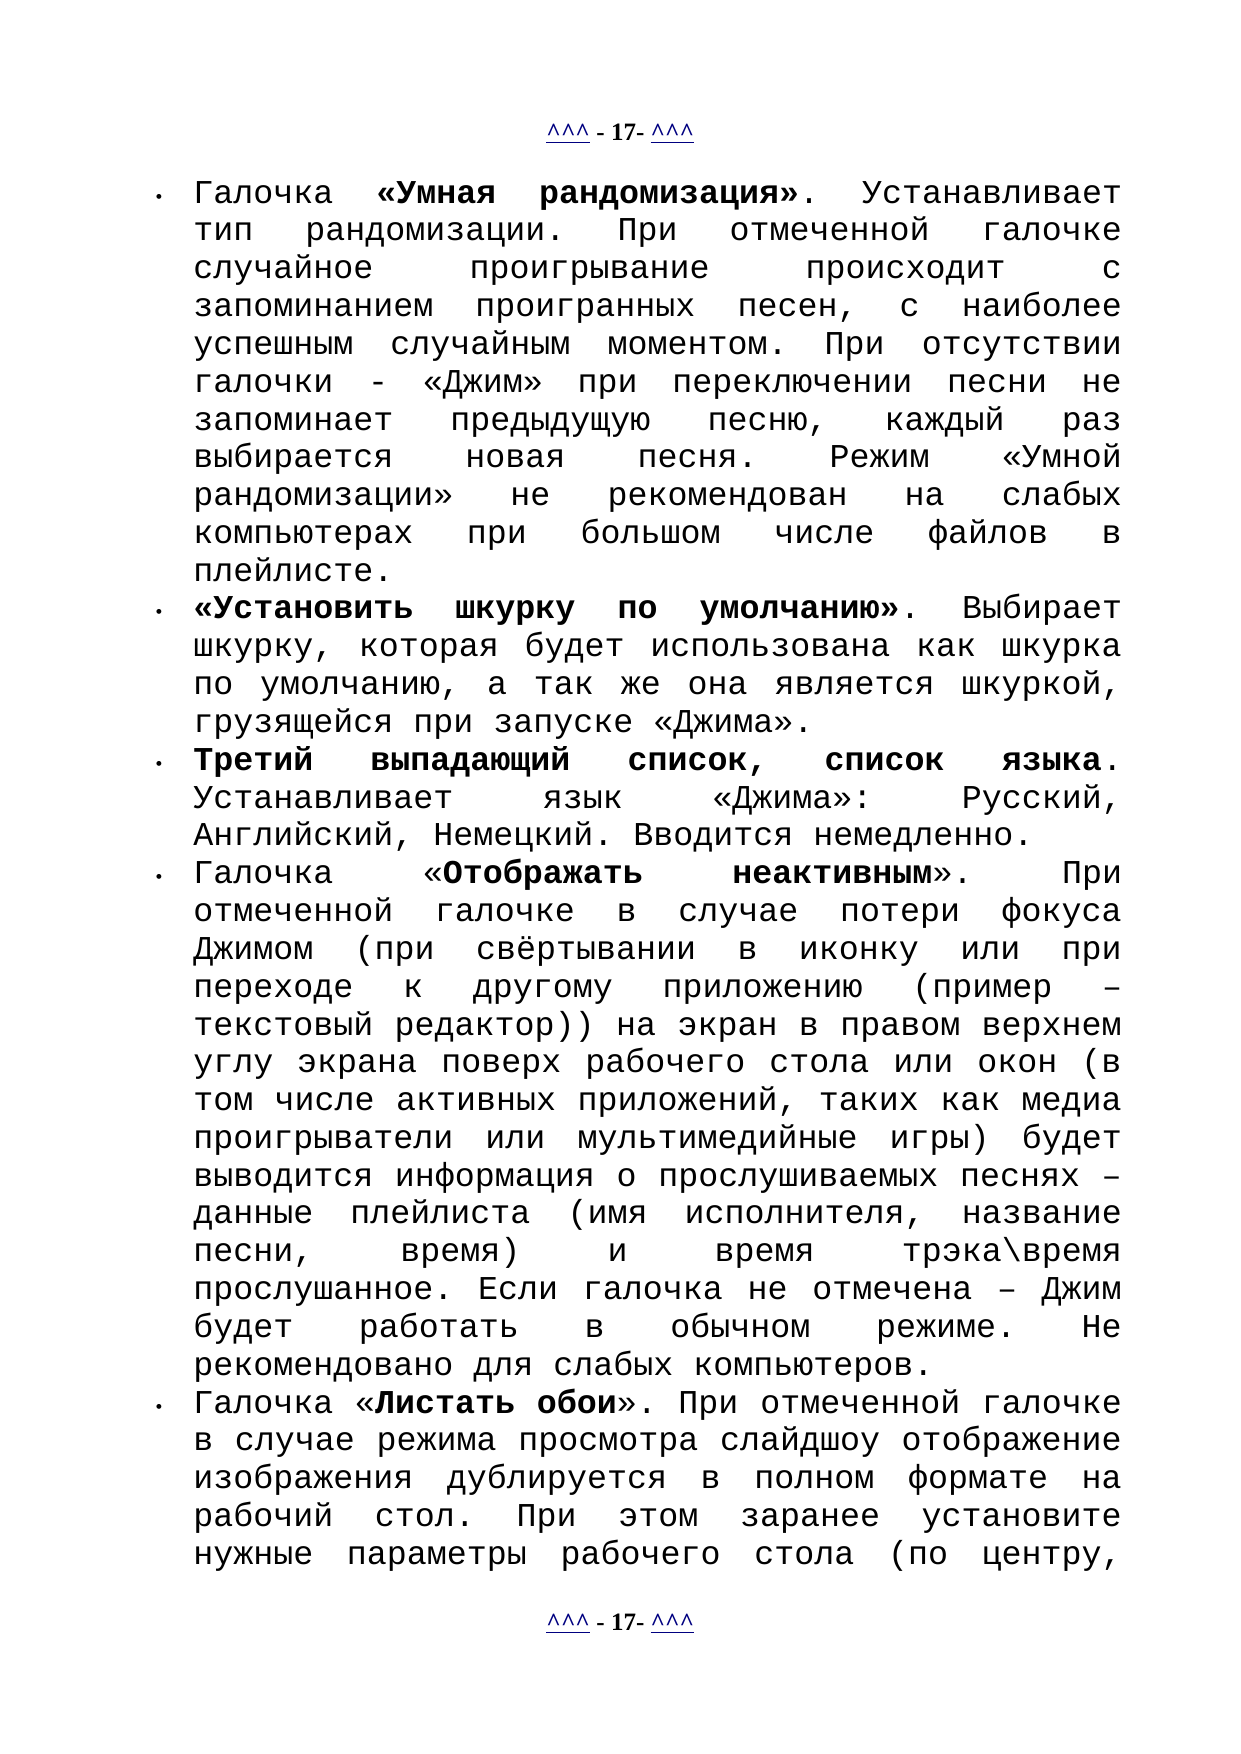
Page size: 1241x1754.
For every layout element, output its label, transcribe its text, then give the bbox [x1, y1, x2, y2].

list Галочка «Отображать неактивным». При отмеченной галочке в случае потери фокуса Джимом (при свёртывании в иконку или при переходе к другому приложению (пример – текстовый редактор)) на экран в правом верхнем углу экрана поверх рабочего стола или окон (в том числе активных приложений, таких как медиа проигрыватели или мультимедийные игры) будет выводится информация о прослушиваемых песнях – данные плейлиста (имя исполнителя, название песни, время) и время трэка\время прослушанное. Если галочка не отмечена – Джим будет работать в обычном режиме. Не рекомендовано для слабых компьютеров. [156, 856, 1122, 1385]
list Галочка «Листать обои». При отмеченной галочке в случае режима просмотра слайдшоу отображение изображения дублируется в полном формате на рабочий стол. При этом заранее установите нужные параметры рабочего стола (по центру, [156, 1385, 1122, 1574]
list Третий выпадающий список, список языка. Устанавливает язык «Джима»: Русский, Английский, Немецкий. Вводится немедленно. [156, 742, 1122, 856]
list «Установить шкурку по умолчанию». Выбирает шкурку, которая будет использована как шкурка по умолчанию, а так же она является шкуркой, грузящейся при запуске «Джима». [156, 591, 1122, 742]
list Галочка «Умная рандомизация». Устанавливает тип рандомизации. При отмеченной галочке случайное проигрывание происходит с запоминанием проигранных песен, с наиболее успешным случайным моментом. При отсутствии галочки - «Джим» при переключении песни не запоминает предыдущую песню, каждый раз выбирается новая песня. Режим «Умной рандомизации» не рекомендован на слабых компьютерах при большом числе файлов в плейлисте. [156, 175, 1122, 591]
